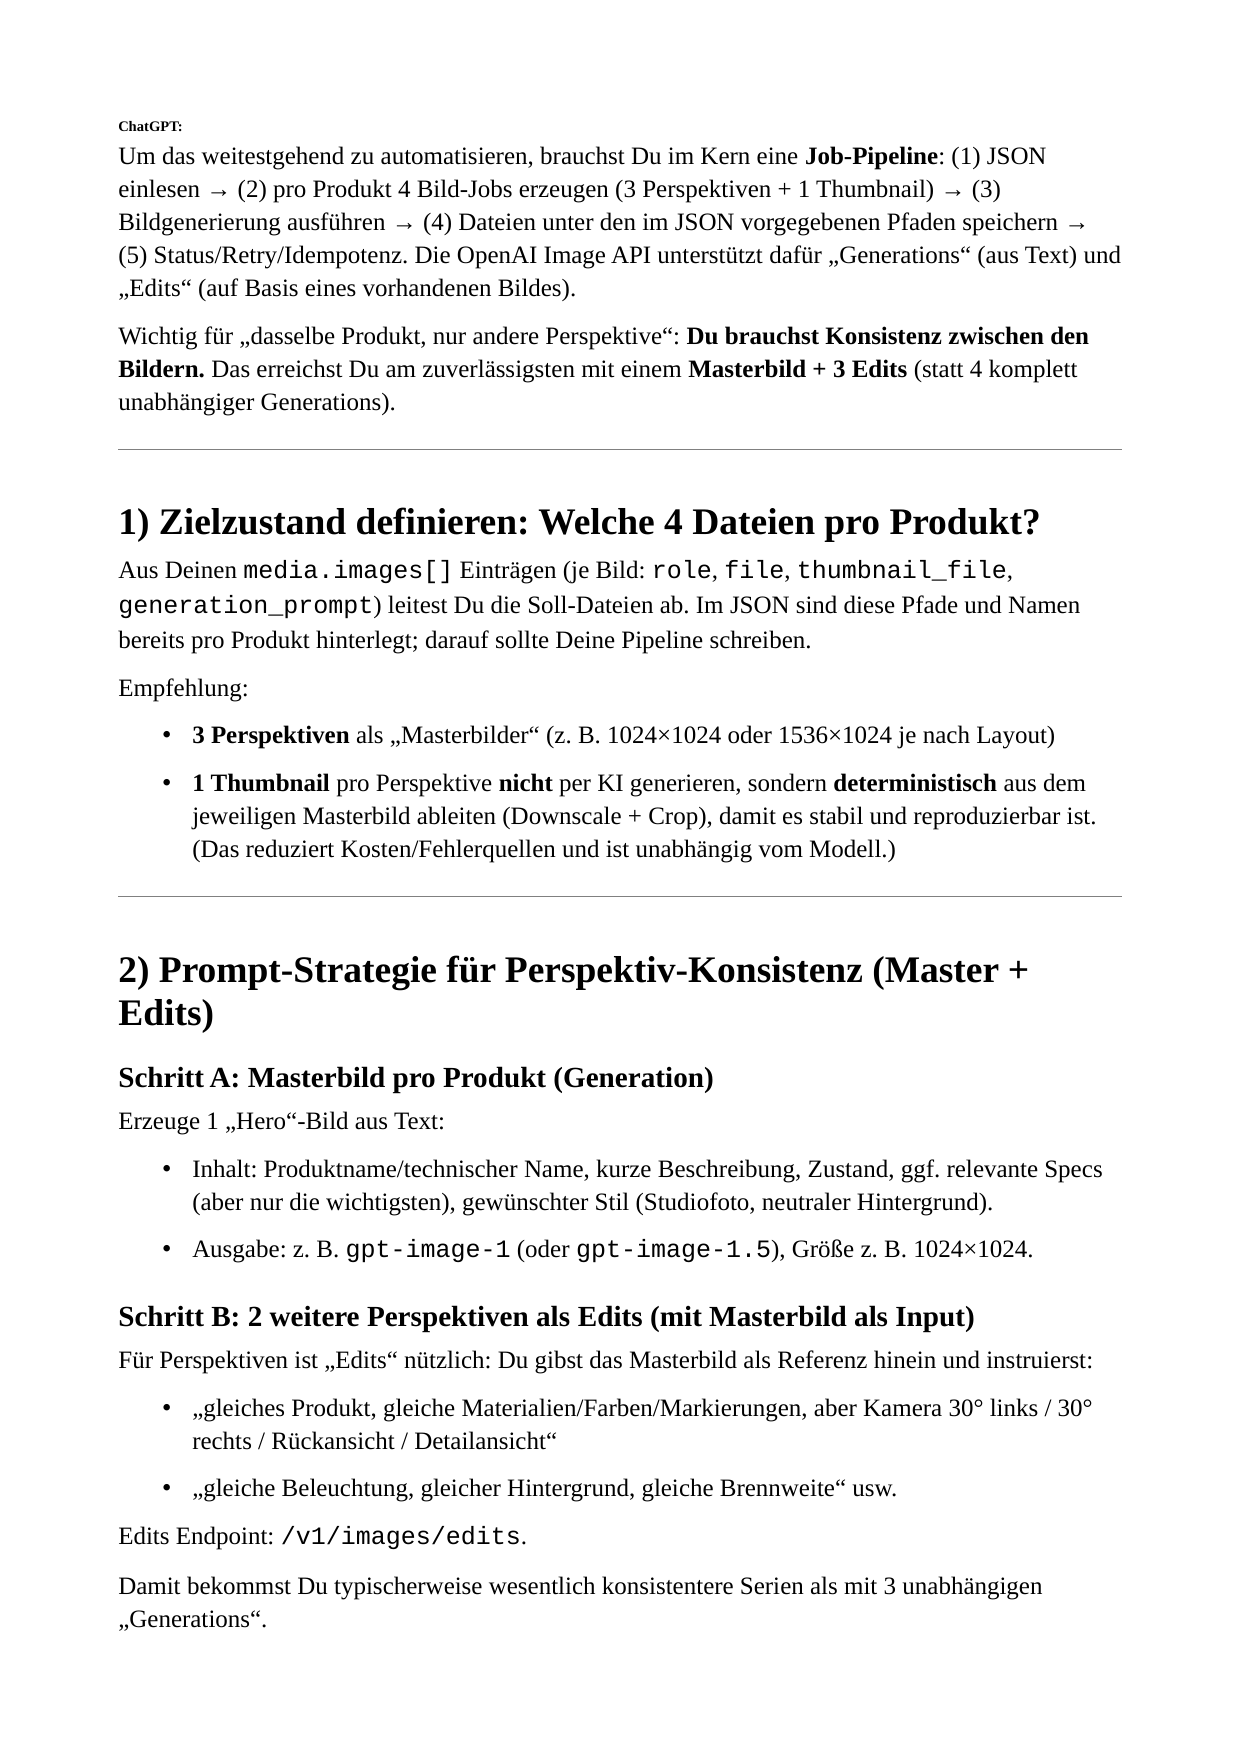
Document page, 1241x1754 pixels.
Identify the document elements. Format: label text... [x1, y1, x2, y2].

text Um das weitestgehend zu automatisieren, brauchst Du im Kern eine Job-Pipeline: (1) JSON einlesen → (2) pro Produkt 4 Bild-Jobs erzeugen (3 Perspektiven + 1 Thumbnail) → (3) Bildgenerierung ausführen → (4) Dateien unter den im JSON vorgegebenen Pfaden speichern → (5) Status/Retry/Idempotenz. Die OpenAI Image API unterstützt dafür „Generations“ (aus Text) und „Edits“ (auf Basis eines vorhandenen Bildes). [118, 141, 1122, 302]
list „gleiches Produkt, gleiche Materialien/Farben/Markierungen, aber Kamera 30° links / 30° rechts / Rückansicht / Detailansicht“ [162, 1393, 1122, 1454]
text Erzeuge 1 „Hero“-Bild aus Text: [118, 1106, 1122, 1135]
subtitle Schritt A: Masterbild pro Produkt (Generation) [118, 1060, 1122, 1094]
list 1 Thumbnail pro Perspektive nicht per KI generieren, sondern deterministisch aus dem jeweiligen Masterbild ableiten (Downscale + Crop), damit es stabil und reproduzierbar ist. (Das reduziert Kosten/Fehlerquellen und ist unabhängig vom Modell.) [162, 768, 1122, 863]
list „gleiche Beleuchtung, gleicher Hintergrund, gleiche Brennweite“ usw. [162, 1473, 1122, 1502]
text Für Perspektiven ist „Edits“ nützlich: Du gibst das Masterbild als Referenz hinein und instruierst: [118, 1345, 1122, 1374]
text Damit bekommst Du typischerweise wesentlich konsistentere Serien als mit 3 unabhängigen „Generations“. [118, 1571, 1122, 1633]
text Wichtig für „dasselbe Produkt, nur andere Perspektive“: Du brauchst Konsistenz zwischen den Bildern. Das erreichst Du am zuverlässigsten mit einem Masterbild + 3 Edits (statt 4 komplett unabhängiger Generations). [118, 321, 1122, 416]
list Inhalt: Produktname/technischer Name, kurze Beschreibung, Zustand, ggf. relevante Specs (aber nur die wichtigsten), gewünschter Stil (Studiofoto, neutraler Hintergrund). [162, 1154, 1122, 1216]
subtitle 2) Prompt-Strategie für Perspektiv-Konsistenz (Master + Edits) [118, 947, 1122, 1033]
text Empfehlung: [118, 673, 1122, 702]
text Aus Deinen media.images[] Einträgen (je Bild: role, file, thumbnail_file, generation_prompt) leitest Du die Soll-Dateien ab. Im JSON sind diese Pfade und Namen bereits pro Produkt hinterlegt; darauf sollte Deine Pipeline schreiben. [118, 555, 1122, 654]
list 3 Perspektiven als „Masterbilder“ (z. B. 1024×1024 oder 1536×1024 je nach Layout) [162, 721, 1122, 749]
subtitle ChatGPT: [118, 118, 1122, 135]
list Ausgabe: z. B. gpt-image-1 (oder gpt-image-1.5), Größe z. B. 1024×1024. [162, 1234, 1122, 1265]
subtitle 1) Zielzustand definieren: Welche 4 Dateien pro Produkt? [118, 499, 1122, 543]
text Edits Endpoint: /v1/images/edits. [118, 1521, 1122, 1552]
subtitle Schritt B: 2 weitere Perspektiven als Edits (mit Masterbild als Input) [118, 1299, 1122, 1333]
